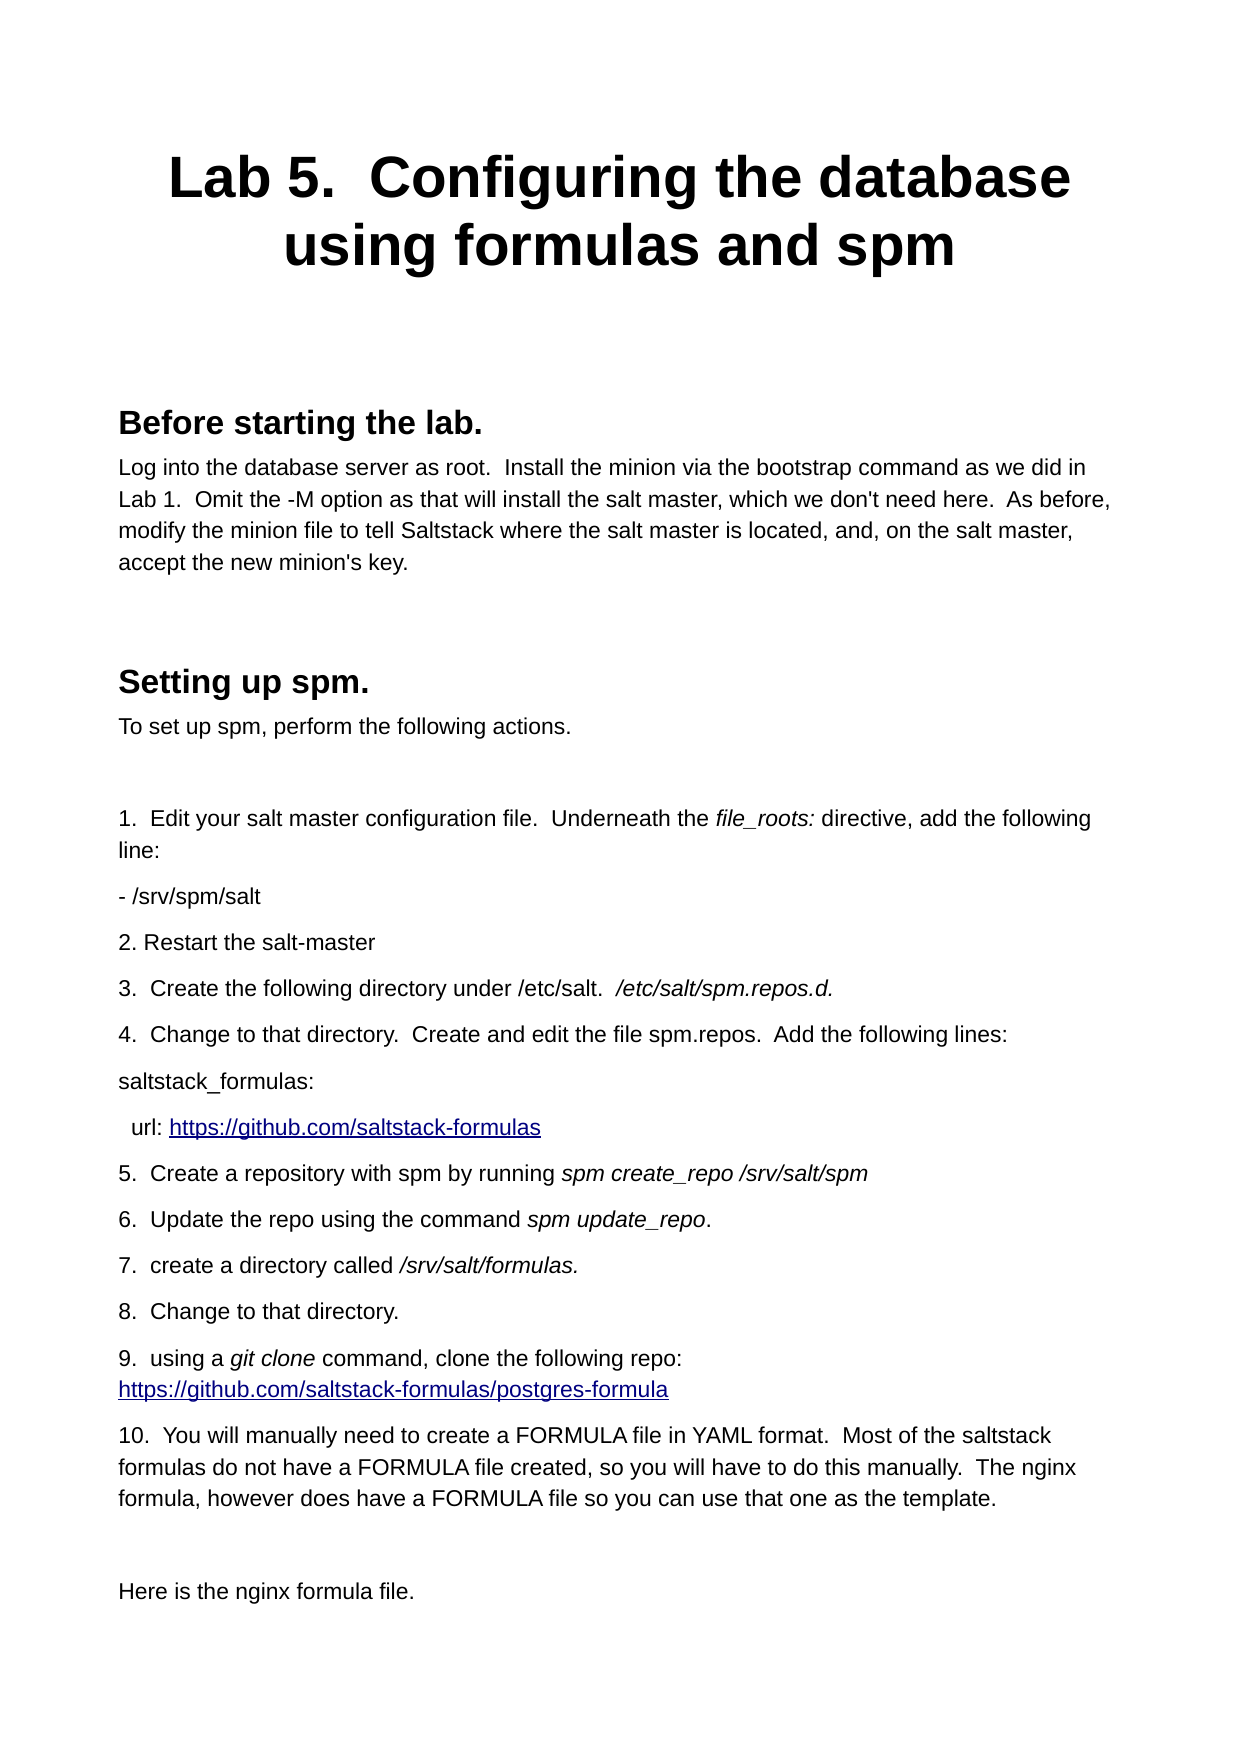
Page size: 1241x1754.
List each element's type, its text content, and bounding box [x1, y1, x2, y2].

text 2. Restart the salt-master [118, 929, 1122, 956]
text saltstack_formulas: [118, 1068, 1122, 1094]
text Log into the database server as root. Install the minion via the bootstrap command as we did in Lab 1. Omit the -M option as that will install the salt master, which we don't need here. As before, modify the minion file to tell Saltstack where the salt master is located, and, on the salt master, accept the new minion's key. [118, 454, 1122, 575]
title Lab 5. Configuring the database using formulas and spm [118, 143, 1122, 277]
text 1. Edit your salt master configuration file. Underneath the file_roots: directive, add the following line: [118, 805, 1122, 863]
text 7. create a directory called /srv/salt/formulas. [118, 1252, 1122, 1278]
text 6. Update the repo using the command spm update_repo. [118, 1206, 1122, 1232]
text 4. Change to that directory. Create and edit the file spm.repos. Add the following lines: [118, 1021, 1122, 1048]
text url: https://github.com/saltstack-formulas [118, 1114, 1122, 1140]
text 10. You will manually need to create a FORMULA file in YAML format. Most of the saltstack formulas do not have a FORMULA file created, so you will have to do this manually. The nginx formula, however does have a FORMULA file so you can use that one as the template. [118, 1422, 1122, 1512]
text 8. Change to that directory. [118, 1298, 1122, 1325]
text 3. Create the following directory under /etc/salt. /etc/salt/spm.repos.d. [118, 975, 1122, 1002]
text Here is the nginx formula file. [118, 1578, 1122, 1604]
subtitle Before starting the lab. [118, 403, 1122, 442]
text - /srv/spm/salt [118, 883, 1122, 909]
text To set up spm, perform the following actions. [118, 713, 1122, 739]
text 9. using a git clone command, clone the following repo: https://github.com/saltstack-formulas/postgres-formula [118, 1344, 1122, 1402]
subtitle Setting up spm. [118, 662, 1122, 701]
text 5. Create a repository with spm by running spm create_repo /srv/salt/spm [118, 1160, 1122, 1186]
